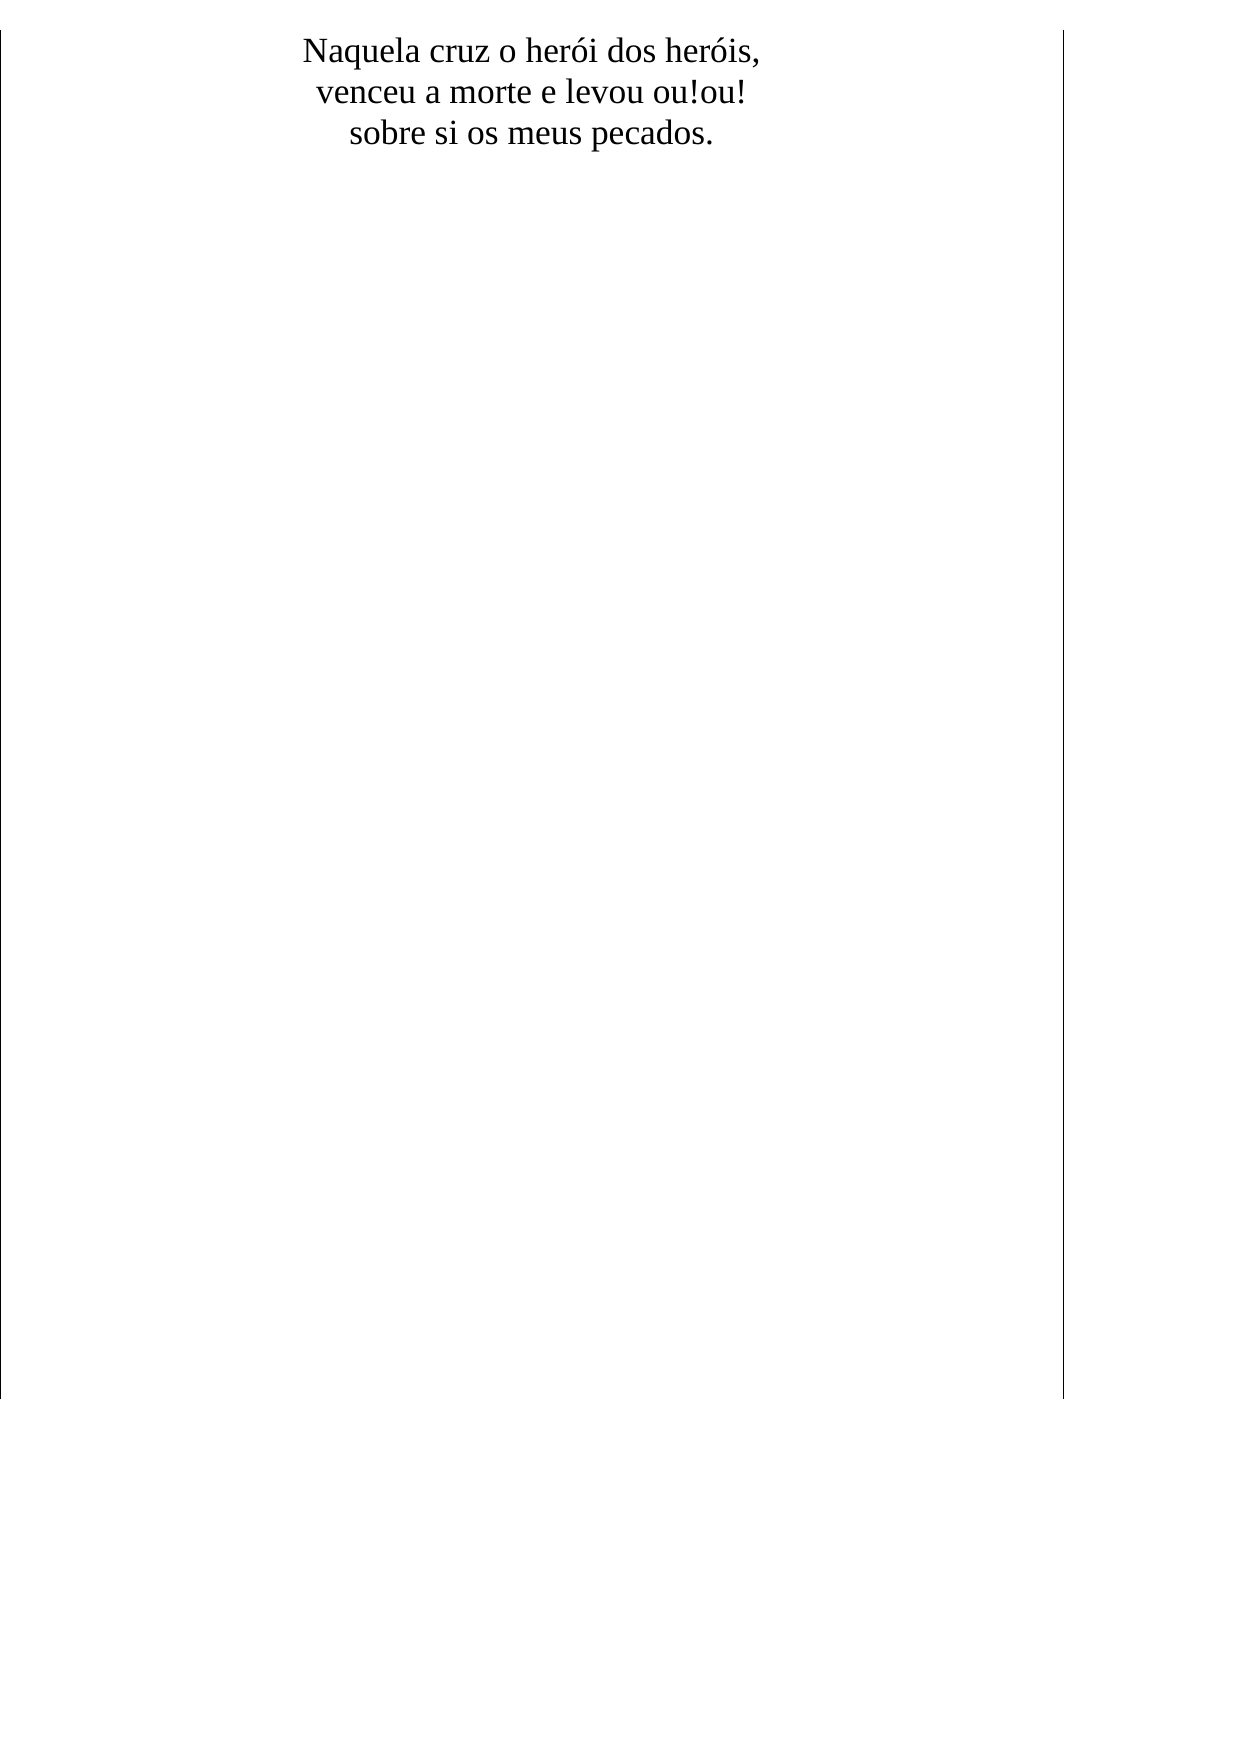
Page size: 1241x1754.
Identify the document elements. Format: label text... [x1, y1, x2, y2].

text Naquela cruz o herói dos heróis, [29, 29, 1033, 70]
text sobre si os meus pecados. [29, 111, 1033, 152]
text venceu a morte e levou ou!ou! [29, 70, 1033, 111]
